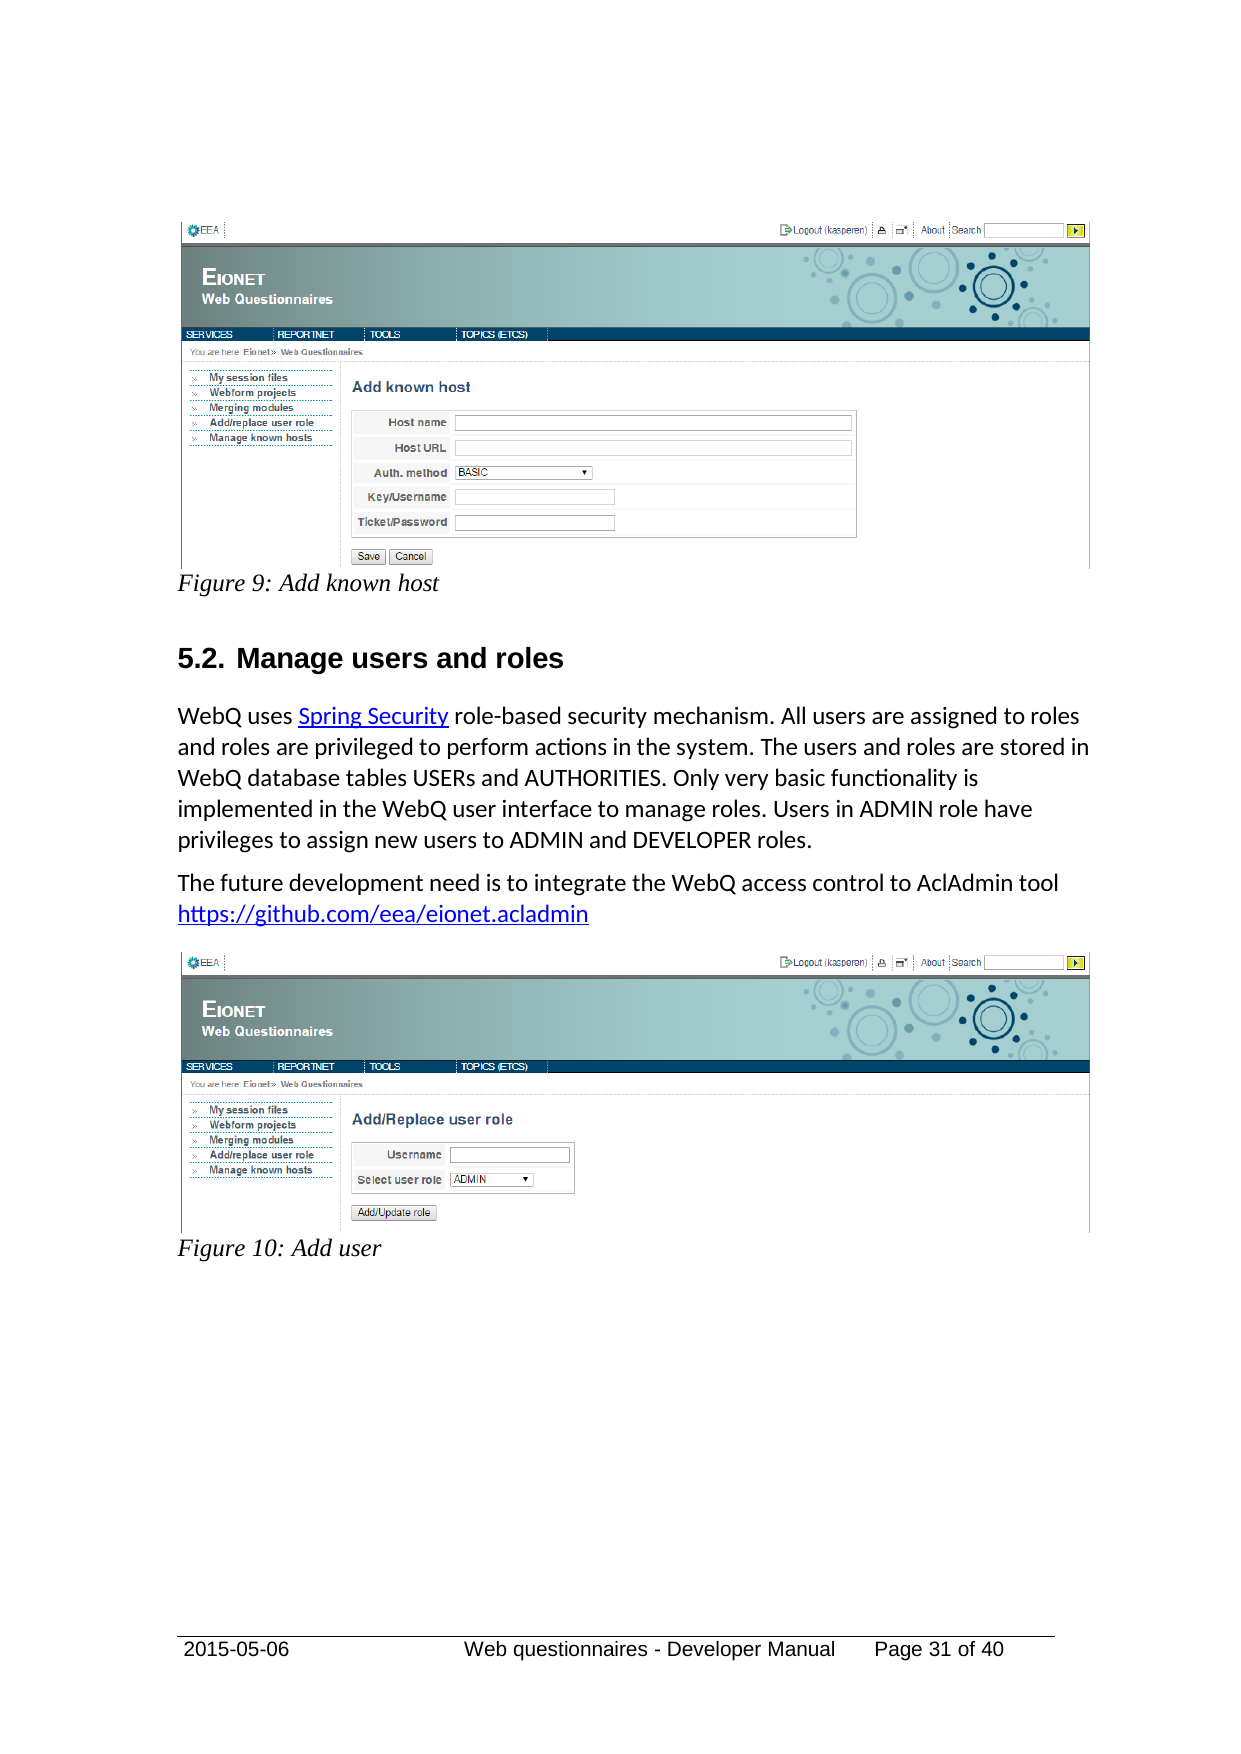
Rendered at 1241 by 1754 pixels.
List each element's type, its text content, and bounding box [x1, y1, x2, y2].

subtitle Manage users and roles [177, 641, 1092, 675]
picture [177, 222, 1093, 569]
text WebQ uses Spring Security role-based security mechanism. All users are assigned to roles and roles are privileged to perform actions in the system. The users and roles are stored in WebQ database tables USERs and AUTHORITIES. Only very basic functionality is implemented in the WebQ user interface to manage roles. Users in ADMIN role have privileges to assign new users to ADMIN and DEVELOPER roles. [177, 699, 1092, 855]
picture [177, 952, 1093, 1233]
text The future development need is to integrate the WebQ access control to AclAdmin tool https://github.com/eea/eionet.acladmin [177, 867, 1092, 929]
text Figure 9: Add known host [177, 569, 1092, 597]
text Figure 10: Add user [177, 1233, 1092, 1262]
